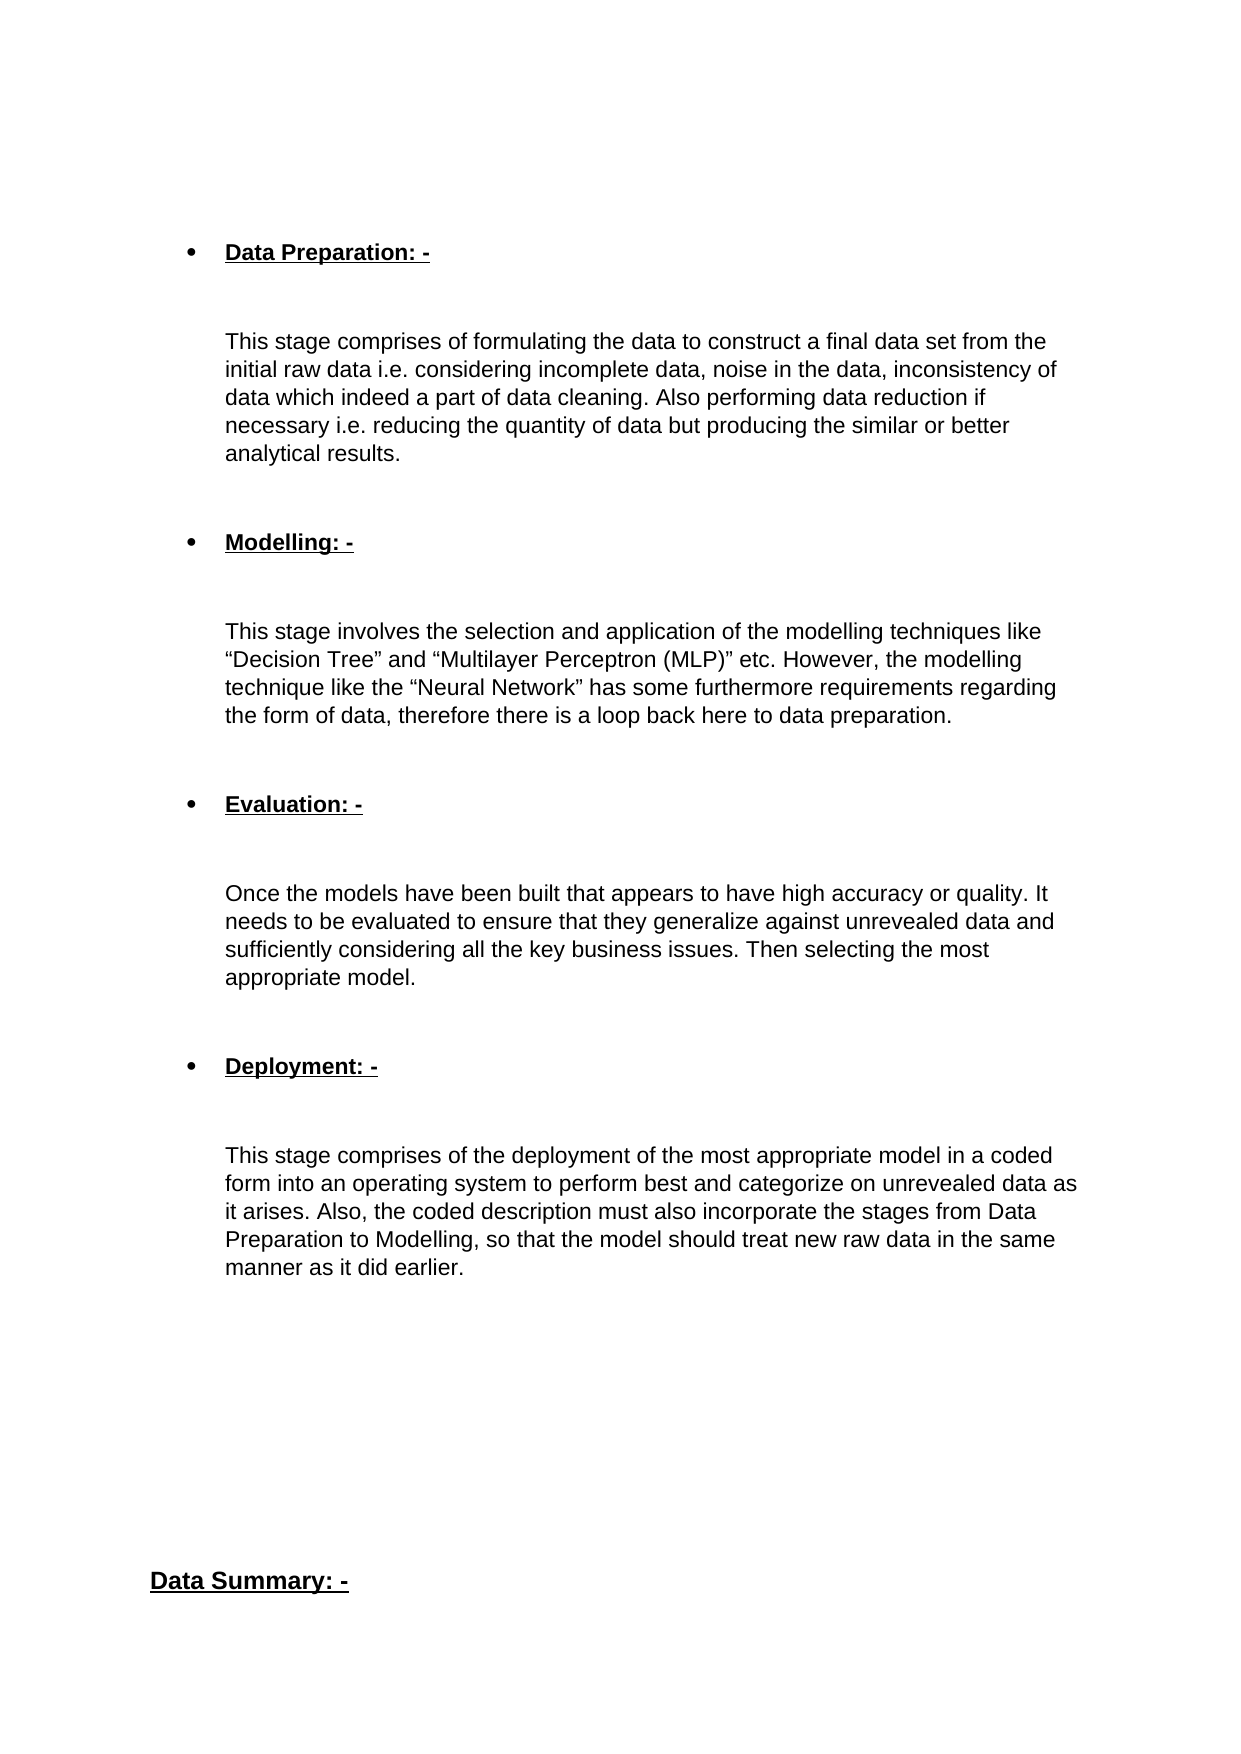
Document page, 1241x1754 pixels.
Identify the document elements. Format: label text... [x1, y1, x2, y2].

text Data Summary: - [150, 1566, 1090, 1595]
list Data Preparation: - [187, 239, 1090, 266]
list This stage comprises of formulating the data to construct a final data set from the initial raw data i.e. considering incomplete data, noise in the data, inconsistency of data which indeed a part of data cleaning. Also performing data reduction if necessary i.e. reducing the quantity of data but producing the similar or better analytical results. [225, 328, 1090, 466]
list Modelling: - [187, 529, 1090, 556]
list Deployment: - [187, 1053, 1090, 1080]
list This stage comprises of the deployment of the most appropriate model in a coded form into an operating system to perform best and categorize on unrevealed data as it arises. Also, the coded description must also incorporate the stages from Data Preparation to Modelling, so that the model should treat new raw data in the same manner as it did earlier. [225, 1142, 1090, 1281]
list This stage involves the selection and application of the modelling techniques like “Decision Tree” and “Multilayer Perceptron (MLP)” etc. However, the modelling technique like the “Neural Network” has some furthermore requirements regarding the form of data, therefore there is a loop back here to data preparation. [225, 618, 1090, 728]
list Evaluation: - [187, 791, 1090, 818]
list Once the models have been built that appears to have high accuracy or quality. It needs to be evaluated to ensure that they generalize against unrevealed data and sufficiently considering all the key business issues. Then selecting the most appropriate model. [225, 880, 1090, 991]
